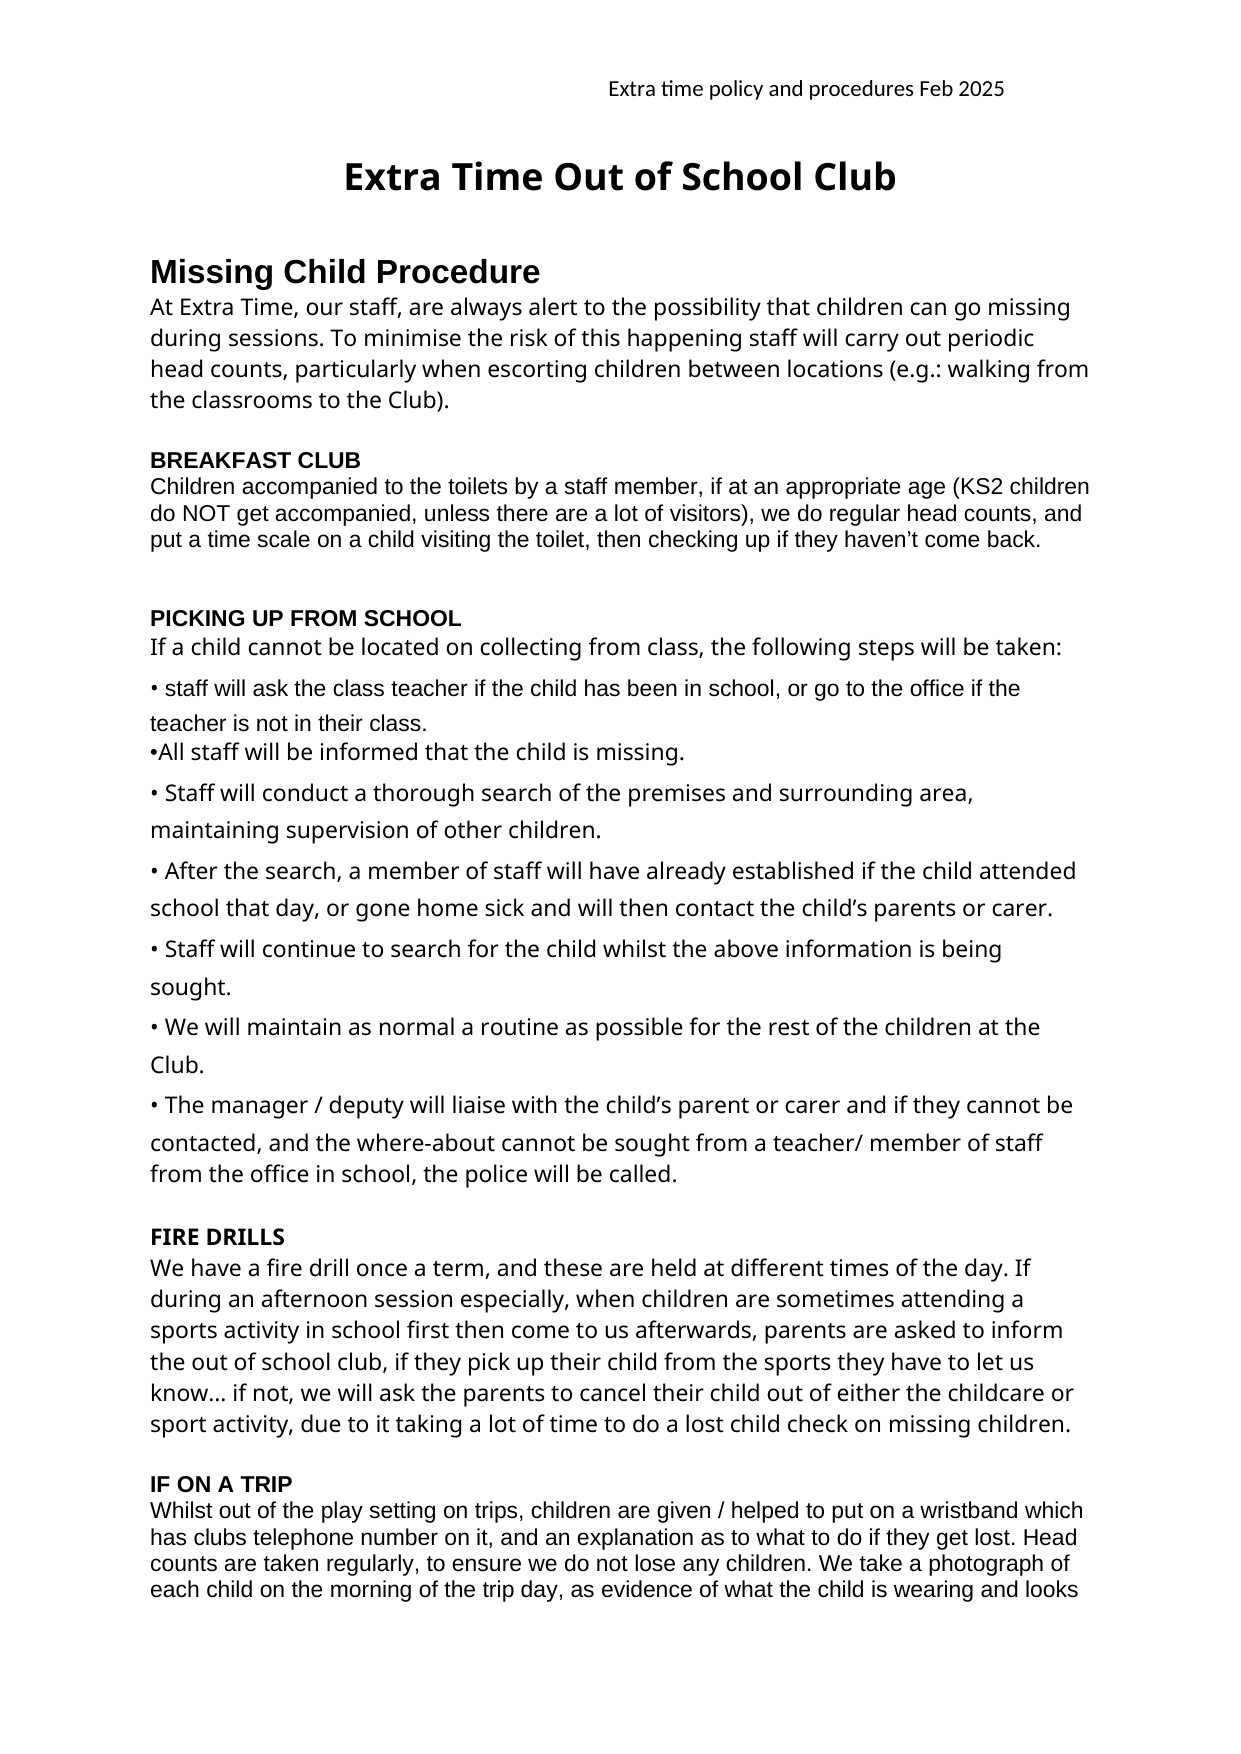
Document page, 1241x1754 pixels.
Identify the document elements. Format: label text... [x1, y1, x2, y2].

text If a child cannot be located on collecting from class, the following steps will be taken: [150, 631, 1090, 662]
text • After the search, a member of staff will have already established if the child attended school that day, or gone home sick and will then contact the child’s parents or carer. [150, 845, 1090, 923]
text FIRE DRILLS [150, 1221, 1090, 1252]
text Whilst out of the play setting on trips, children are given / helped to put on a wristband which has clubs telephone number on it, and an explanation as to what to do if they get lost. Head counts are taken regularly, to ensure we do not lose any children. We take a photograph of each child on the morning of the trip day, as evidence of what the child is wearing and looks [150, 1497, 1090, 1602]
text • staff will ask the class teacher if the child has been in school, or go to the office if the teacher is not in their class. [150, 662, 1090, 736]
text during sessions. To minimise the risk of this happening staff will carry out periodic head counts, particularly when escorting children between locations (e.g.: walking from the classrooms to the Club). [150, 322, 1090, 416]
text Children accompanied to the toilets by a staff member, if at an appropriate age (KS2 children do NOT get accompanied, unless there are a lot of visitors), we do regular head counts, and put a time scale on a child visiting the toilet, then checking up if they haven’t come back. [150, 473, 1090, 552]
text • Staff will continue to search for the child whilst the above information is being sought. [150, 923, 1090, 1002]
text Extra Time Out of School Club [150, 150, 1090, 201]
text • Staff will conduct a thorough search of the premises and surrounding area, maintaining supervision of other children. [150, 767, 1090, 845]
text We have a fire drill once a term, and these are held at different times of the day. If during an afternoon session especially, when children are sometimes attending a sports activity in school first then come to us afterwards, parents are asked to inform the out of school club, if they pick up their child from the sports they have to let us know… if not, we will ask the parents to cancel their child out of either the childcare or sport activity, due to it taking a lot of time to do a lost child check on missing children. [150, 1252, 1090, 1439]
text • We will maintain as normal a routine as possible for the rest of the children at the Club. [150, 1002, 1090, 1080]
text At Extra Time, our staff, are always alert to the possibility that children can go missing [150, 291, 1090, 322]
text • The manager / deputy will liaise with the child’s parent or carer and if they cannot be contacted, and the where-about cannot be sought from a teacher/ member of staff from the office in school, the police will be called. [150, 1080, 1090, 1189]
text IF ON A TRIP [150, 1471, 1090, 1497]
text •All staff will be informed that the child is missing. [150, 736, 1090, 767]
text Missing Child Procedure [150, 252, 1090, 291]
text BREAKFAST CLUB [150, 447, 1090, 473]
text PICKING UP FROM SCHOOL [150, 605, 1090, 631]
